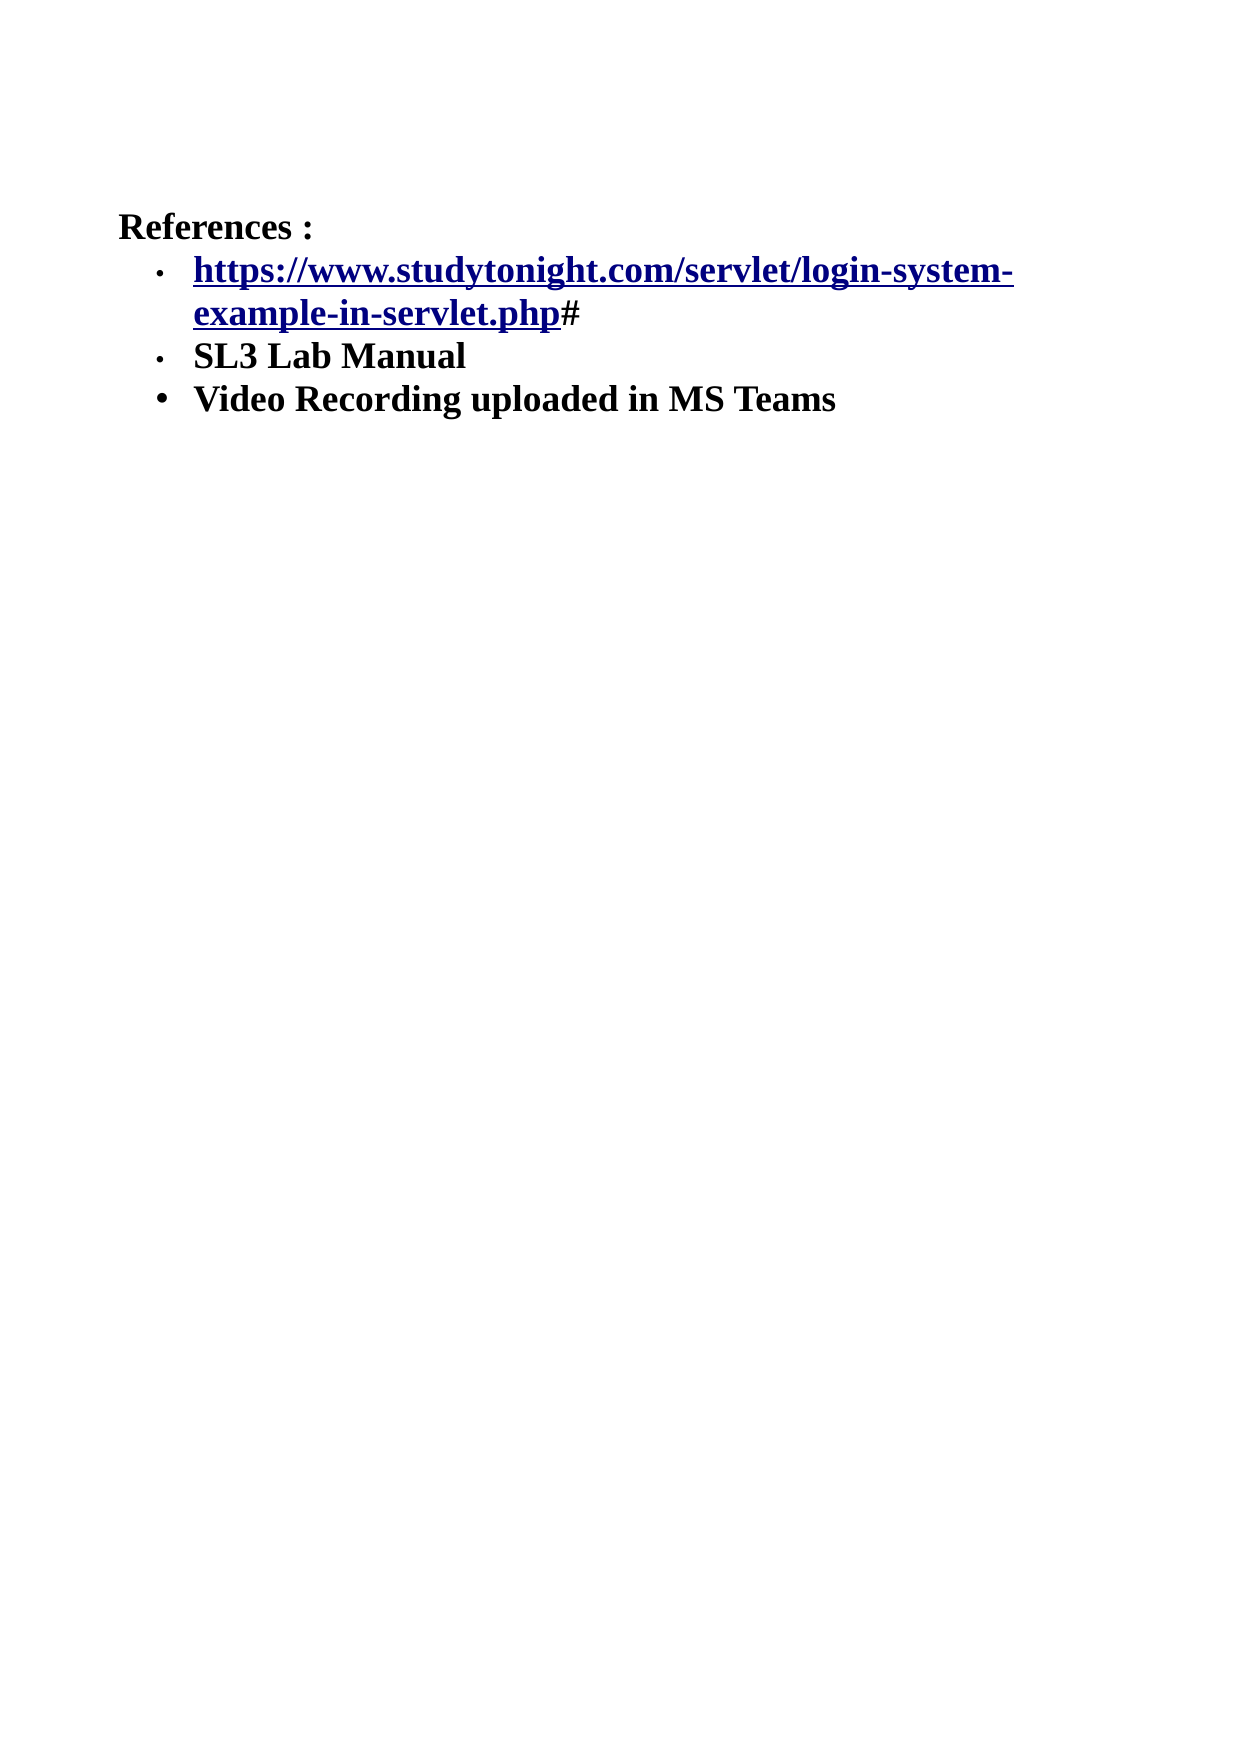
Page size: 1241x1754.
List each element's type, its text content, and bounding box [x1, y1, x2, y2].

text References : [118, 204, 1122, 247]
list SL3 Lab Manual [156, 334, 1122, 377]
list https://www.studytonight.com/servlet/login-system-example-in-servlet.php# [156, 247, 1122, 334]
list Video Recording uploaded in MS Teams [156, 377, 1122, 420]
